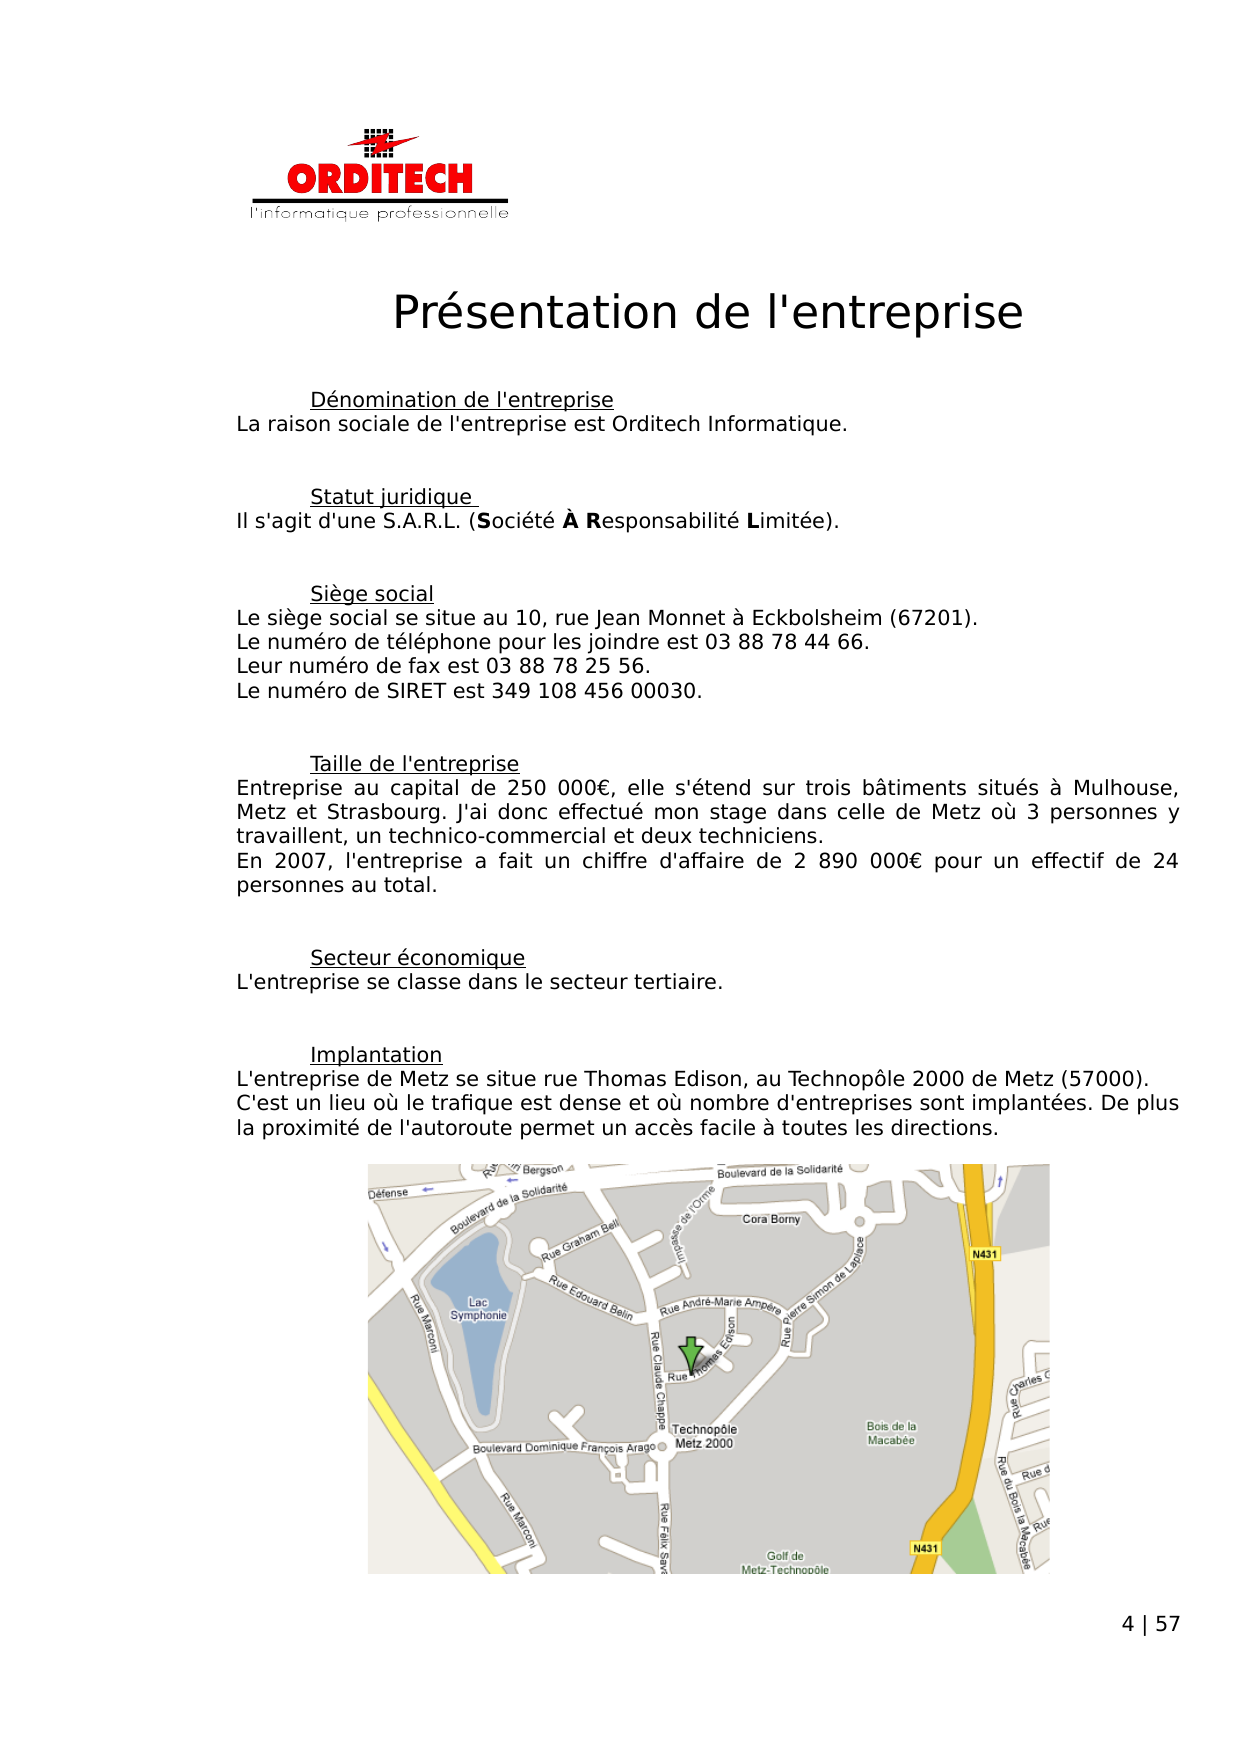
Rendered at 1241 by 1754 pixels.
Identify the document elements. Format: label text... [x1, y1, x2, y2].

text L'entreprise se classe dans le secteur tertiaire. [236, 970, 1181, 994]
text C'est un lieu où le trafique est dense et où nombre d'entreprises sont implantées. De plus la proximité de l'autoroute permet un accès facile à toutes les directions. [236, 1091, 1181, 1140]
text Présentation de l'entreprise [236, 286, 1181, 339]
text Le numéro de téléphone pour les joindre est 03 88 78 44 66. [236, 630, 1181, 654]
text Secteur économique [236, 946, 1181, 970]
text Leur numéro de fax est 03 88 78 25 56. [236, 654, 1181, 679]
picture [367, 1164, 1050, 1574]
text Implantation [236, 1043, 1181, 1067]
text Siège social [236, 582, 1181, 606]
text Il s'agit d'une S.A.R.L. (Société À Responsabilité Limitée). [236, 509, 1181, 533]
text Dénomination de l'entreprise [236, 388, 1181, 412]
text L'entreprise de Metz se situe rue Thomas Edison, au Technopôle 2000 de Metz (57000). [236, 1067, 1181, 1091]
picture [236, 118, 527, 232]
text Entreprise au capital de 250 000€, elle s'étend sur trois bâtiments situés à Mulhouse, Metz et Strasbourg. J'ai donc effectué mon stage dans celle de Metz où 3 personnes y travaillent, un technico-commercial et deux techniciens. [236, 776, 1181, 849]
text La raison sociale de l'entreprise est Orditech Informatique. [236, 412, 1181, 436]
text En 2007, l'entreprise a fait un chiffre d'affaire de 2 890 000€ pour un effectif de 24 personnes au total. [236, 849, 1181, 897]
text Le siège social se situe au 10, rue Jean Monnet à Eckbolsheim (67201). [236, 606, 1181, 630]
text Le numéro de SIRET est 349 108 456 00030. [236, 679, 1181, 703]
text Taille de l'entreprise [236, 752, 1181, 776]
text Statut juridique [236, 485, 1181, 509]
